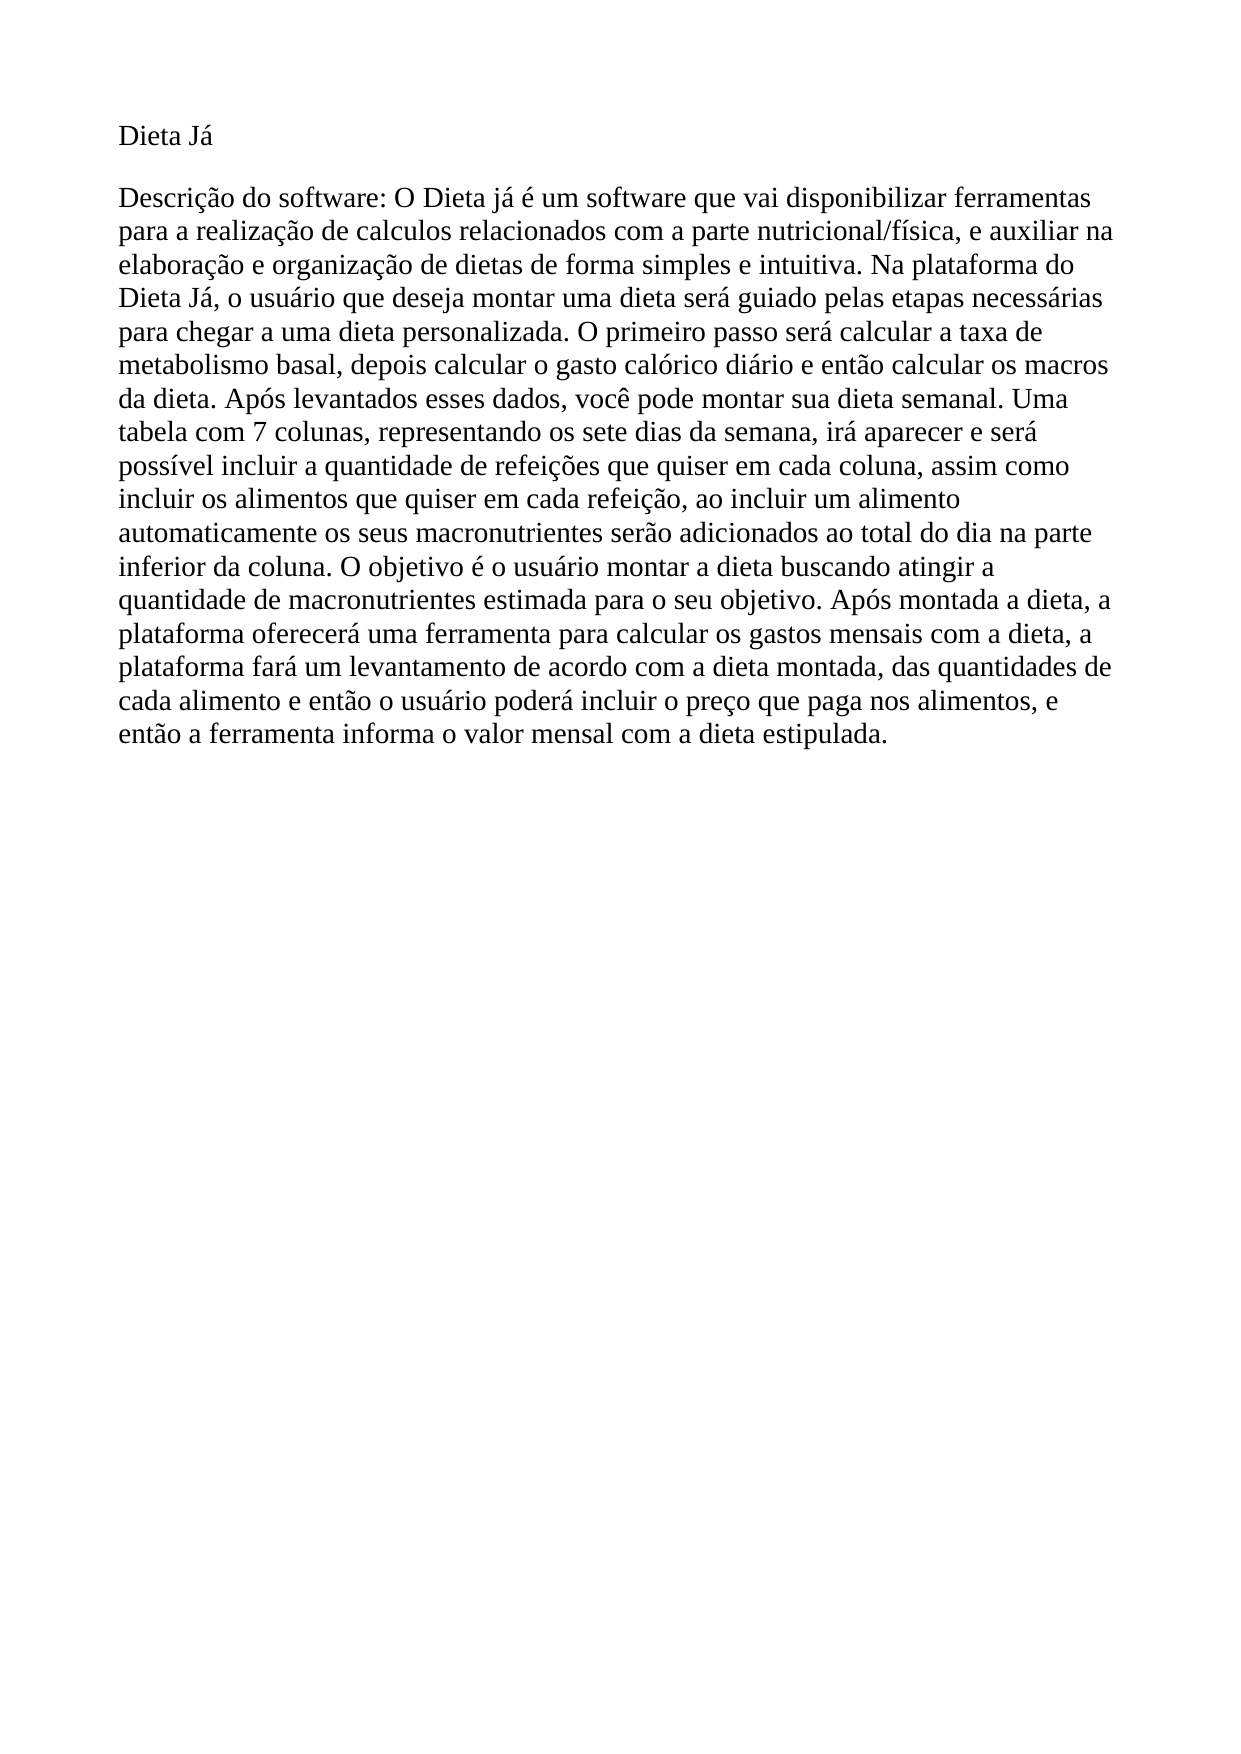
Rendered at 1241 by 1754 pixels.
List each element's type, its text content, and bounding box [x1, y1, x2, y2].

text Descrição do software: O Dieta já é um software que vai disponibilizar ferramentas para a realização de calculos relacionados com a parte nutricional/física, e auxiliar na elaboração e organização de dietas de forma simples e intuitiva. Na plataforma do Dieta Já, o usuário que deseja montar uma dieta será guiado pelas etapas necessárias para chegar a uma dieta personalizada. O primeiro passo será calcular a taxa de metabolismo basal, depois calcular o gasto calórico diário e então calcular os macros da dieta. Após levantados esses dados, você pode montar sua dieta semanal. Uma tabela com 7 colunas, representando os sete dias da semana, irá aparecer e será possível incluir a quantidade de refeições que quiser em cada coluna, assim como incluir os alimentos que quiser em cada refeição, ao incluir um alimento automaticamente os seus macronutrientes serão adicionados ao total do dia na parte inferior da coluna. O objetivo é o usuário montar a dieta buscando atingir a quantidade de macronutrientes estimada para o seu objetivo. Após montada a dieta, a plataforma oferecerá uma ferramenta para calcular os gastos mensais com a dieta, a plataforma fará um levantamento de acordo com a dieta montada, das quantidades de cada alimento e então o usuário poderá incluir o preço que paga nos alimentos, e então a ferramenta informa o valor mensal com a dieta estipulada. [118, 180, 1122, 750]
text Dieta Já [118, 118, 1122, 152]
